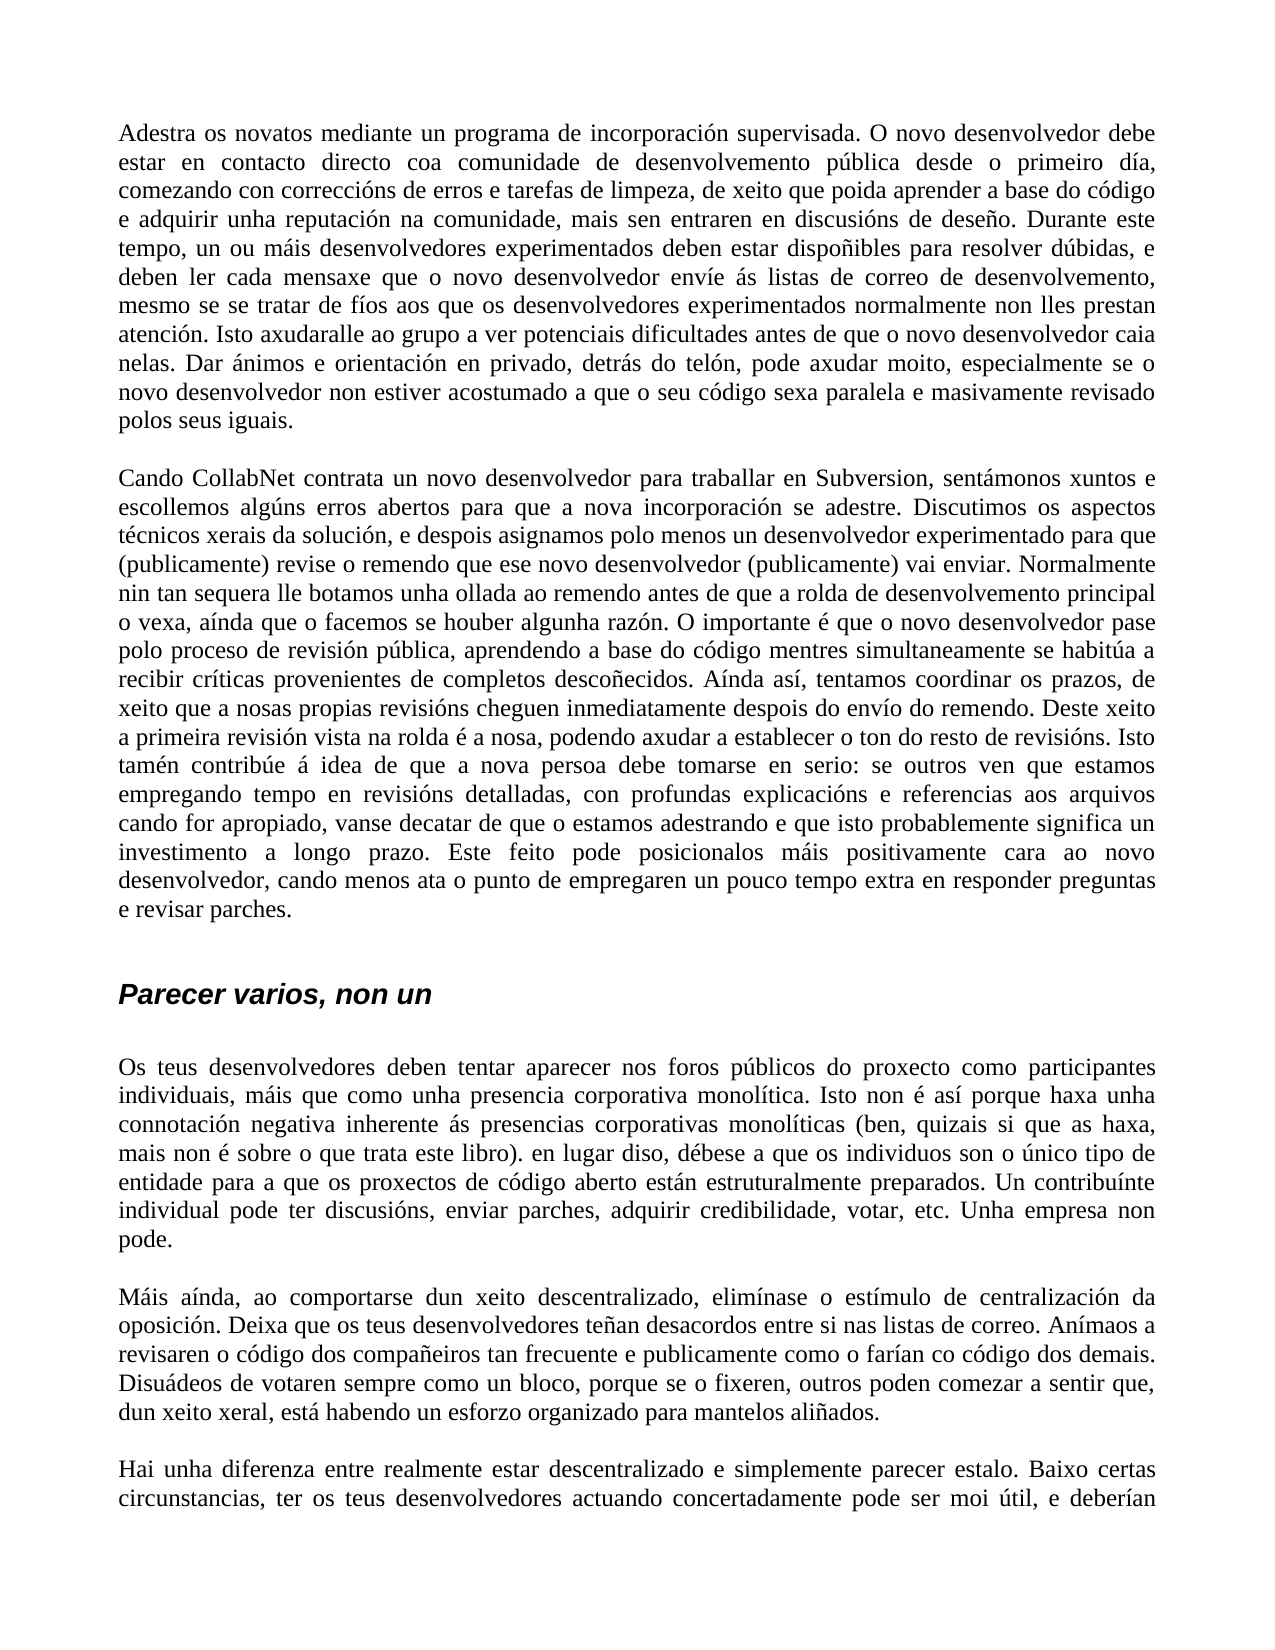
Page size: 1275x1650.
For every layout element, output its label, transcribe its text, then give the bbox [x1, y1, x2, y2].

text Os teus desenvolvedores deben tentar aparecer nos foros públicos do proxecto como participantes individuais, máis que como unha presencia corporativa monolítica. Isto non é así porque haxa unha connotación negativa inherente ás presencias corporativas monolíticas (ben, quizais si que as haxa, mais non é sobre o que trata este libro). en lugar diso, débese a que os individuos son o único tipo de entidade para a que os proxectos de código aberto están estruturalmente preparados. Un contribuínte individual pode ter discusións, enviar parches, adquirir credibilidade, votar, etc. Unha empresa non pode. [118, 1052, 1157, 1253]
subtitle Parecer varios, non un [118, 977, 1157, 1010]
text Cando CollabNet contrata un novo desenvolvedor para traballar en Subversion, sentámonos xuntos e escollemos algúns erros abertos para que a nova incorporación se adestre. Discutimos os aspectos técnicos xerais da solución, e despois asignamos polo menos un desenvolvedor experimentado para que (publicamente) revise o remendo que ese novo desenvolvedor (publicamente) vai enviar. Normalmente nin tan sequera lle botamos unha ollada ao remendo antes de que a rolda de desenvolvemento principal o vexa, aínda que o facemos se houber algunha razón. O importante é que o novo desenvolvedor pase polo proceso de revisión pública, aprendendo a base do código mentres simultaneamente se habitúa a recibir críticas provenientes de completos descoñecidos. Aínda así, tentamos coordinar os prazos, de xeito que a nosas propias revisións cheguen inmediatamente despois do envío do remendo. Deste xeito a primeira revisión vista na rolda é a nosa, podendo axudar a establecer o ton do resto de revisións. Isto tamén contribúe á idea de que a nova persoa debe tomarse en serio: se outros ven que estamos empregando tempo en revisións detalladas, con profundas explicacións e referencias aos arquivos cando for apropiado, vanse decatar de que o estamos adestrando e que isto probablemente significa un investimento a longo prazo. Este feito pode posicionalos máis positivamente cara ao novo desenvolvedor, cando menos ata o punto de empregaren un pouco tempo extra en responder preguntas e revisar parches. [118, 463, 1157, 923]
text Máis aínda, ao comportarse dun xeito descentralizado, elimínase o estímulo de centralización da oposición. Deixa que os teus desenvolvedores teñan desacordos entre si nas listas de correo. Anímaos a revisaren o código dos compañeiros tan frecuente e publicamente como o farían co código dos demais. Disuádeos de votaren sempre como un bloco, porque se o fixeren, outros poden comezar a sentir que, dun xeito xeral, está habendo un esforzo organizado para mantelos aliñados. [118, 1282, 1157, 1425]
text Adestra os novatos mediante un programa de incorporación supervisada. O novo desenvolvedor debe estar en contacto directo coa comunidade de desenvolvemento pública desde o primeiro día, comezando con correccións de erros e tarefas de limpeza, de xeito que poida aprender a base do código e adquirir unha reputación na comunidade, mais sen entraren en discusións de deseño. Durante este tempo, un ou máis desenvolvedores experimentados deben estar dispoñibles para resolver dúbidas, e deben ler cada mensaxe que o novo desenvolvedor envíe ás listas de correo de desenvolvemento, mesmo se se tratar de fíos aos que os desenvolvedores experimentados normalmente non lles prestan atención. Isto axudaralle ao grupo a ver potenciais dificultades antes de que o novo desenvolvedor caia nelas. Dar ánimos e orientación en privado, detrás do telón, pode axudar moito, especialmente se o novo desenvolvedor non estiver acostumado a que o seu código sexa paralela e masivamente revisado polos seus iguais. [118, 118, 1157, 434]
text Hai unha diferenza entre realmente estar descentralizado e simplemente parecer estalo. Baixo certas circunstancias, ter os teus desenvolvedores actuando concertadamente pode ser moi útil, e deberían [118, 1454, 1157, 1512]
